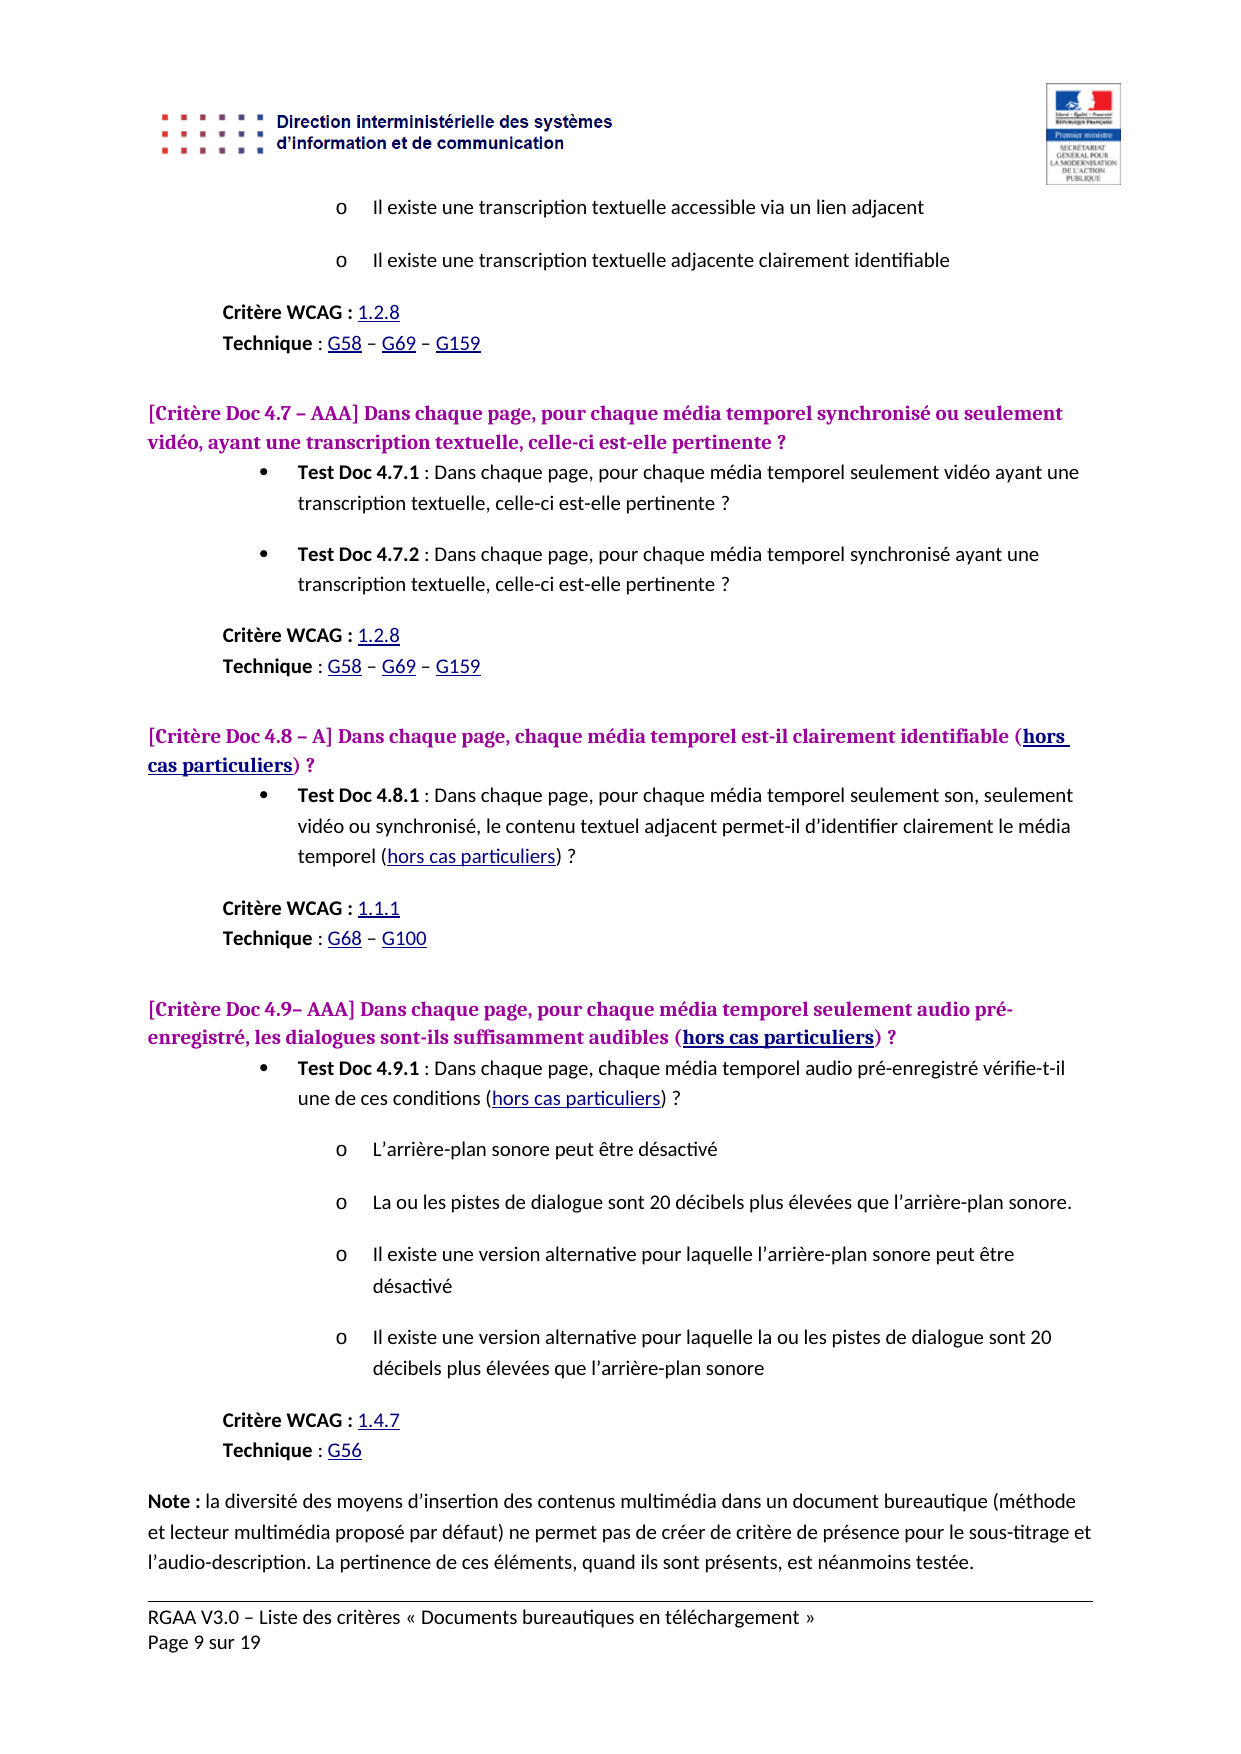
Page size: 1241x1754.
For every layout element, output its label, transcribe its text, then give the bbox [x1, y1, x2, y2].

list Critère WCAG : 1.4.7 Technique : G56 [223, 1407, 1093, 1463]
subtitle [Critère Doc 4.9– AAA] Dans chaque page, pour chaque média temporel seulement audio pré-enregistré, les dialogues sont-ils suffisamment audibles (hors cas particuliers) ? [148, 997, 1093, 1050]
list L’arrière-plan sonore peut être désactivé [335, 1136, 1093, 1163]
list Il existe une transcription textuelle accessible via un lien adjacent [335, 195, 1093, 221]
subtitle [Critère Doc 4.7 – AAA] Dans chaque page, pour chaque média temporel synchronisé ou seulement vidéo, ayant une transcription textuelle, celle-ci est-elle pertinente ? [148, 402, 1093, 454]
list Il existe une transcription textuelle adjacente clairement identifiable [335, 247, 1093, 273]
list Test Doc 4.8.1 : Dans chaque page, pour chaque média temporel seulement son, seulement vidéo ou synchronisé, le contenu textuel adjacent permet-il d’identifier clairement le média temporel (hors cas particuliers) ? [260, 783, 1093, 869]
subtitle [Critère Doc 4.8 – A] Dans chaque page, chaque média temporel est-il clairement identifiable (hors cas particuliers) ? [148, 725, 1093, 778]
list Test Doc 4.7.2 : Dans chaque page, pour chaque média temporel synchronisé ayant une transcription textuelle, celle-ci est-elle pertinente ? [260, 541, 1093, 597]
list Critère WCAG : 1.1.1 Technique : G68 – G100 [223, 895, 1093, 951]
picture [147, 73, 1129, 195]
text Note : la diversité des moyens d’insertion des contenus multimédia dans un document bureautique (méthode et lecteur multimédia proposé par défaut) ne permet pas de créer de critère de présence pour le sous-titrage et l’audio-description. La pertinence de ces éléments, quand ils sont présents, est néanmoins testée. [148, 1488, 1093, 1575]
list La ou les pistes de dialogue sont 20 décibels plus élevées que l’arrière-plan sonore. [335, 1189, 1093, 1215]
list Il existe une version alternative pour laquelle la ou les pistes de dialogue sont 20 décibels plus élevées que l’arrière-plan sonore [335, 1324, 1093, 1381]
list Test Doc 4.9.1 : Dans chaque page, chaque média temporel audio pré-enregistré vérifie-t-il une de ces conditions (hors cas particuliers) ? [260, 1055, 1093, 1111]
list Critère WCAG : 1.2.8 Technique : G58 – G69 – G159 [223, 623, 1093, 678]
list Il existe une version alternative pour laquelle l’arrière-plan sonore peut être désactivé [335, 1241, 1093, 1298]
list Test Doc 4.7.1 : Dans chaque page, pour chaque média temporel seulement vidéo ayant une transcription textuelle, celle-ci est-elle pertinente ? [260, 459, 1093, 515]
list Critère WCAG : 1.2.8 Technique : G58 – G69 – G159 [223, 299, 1093, 355]
